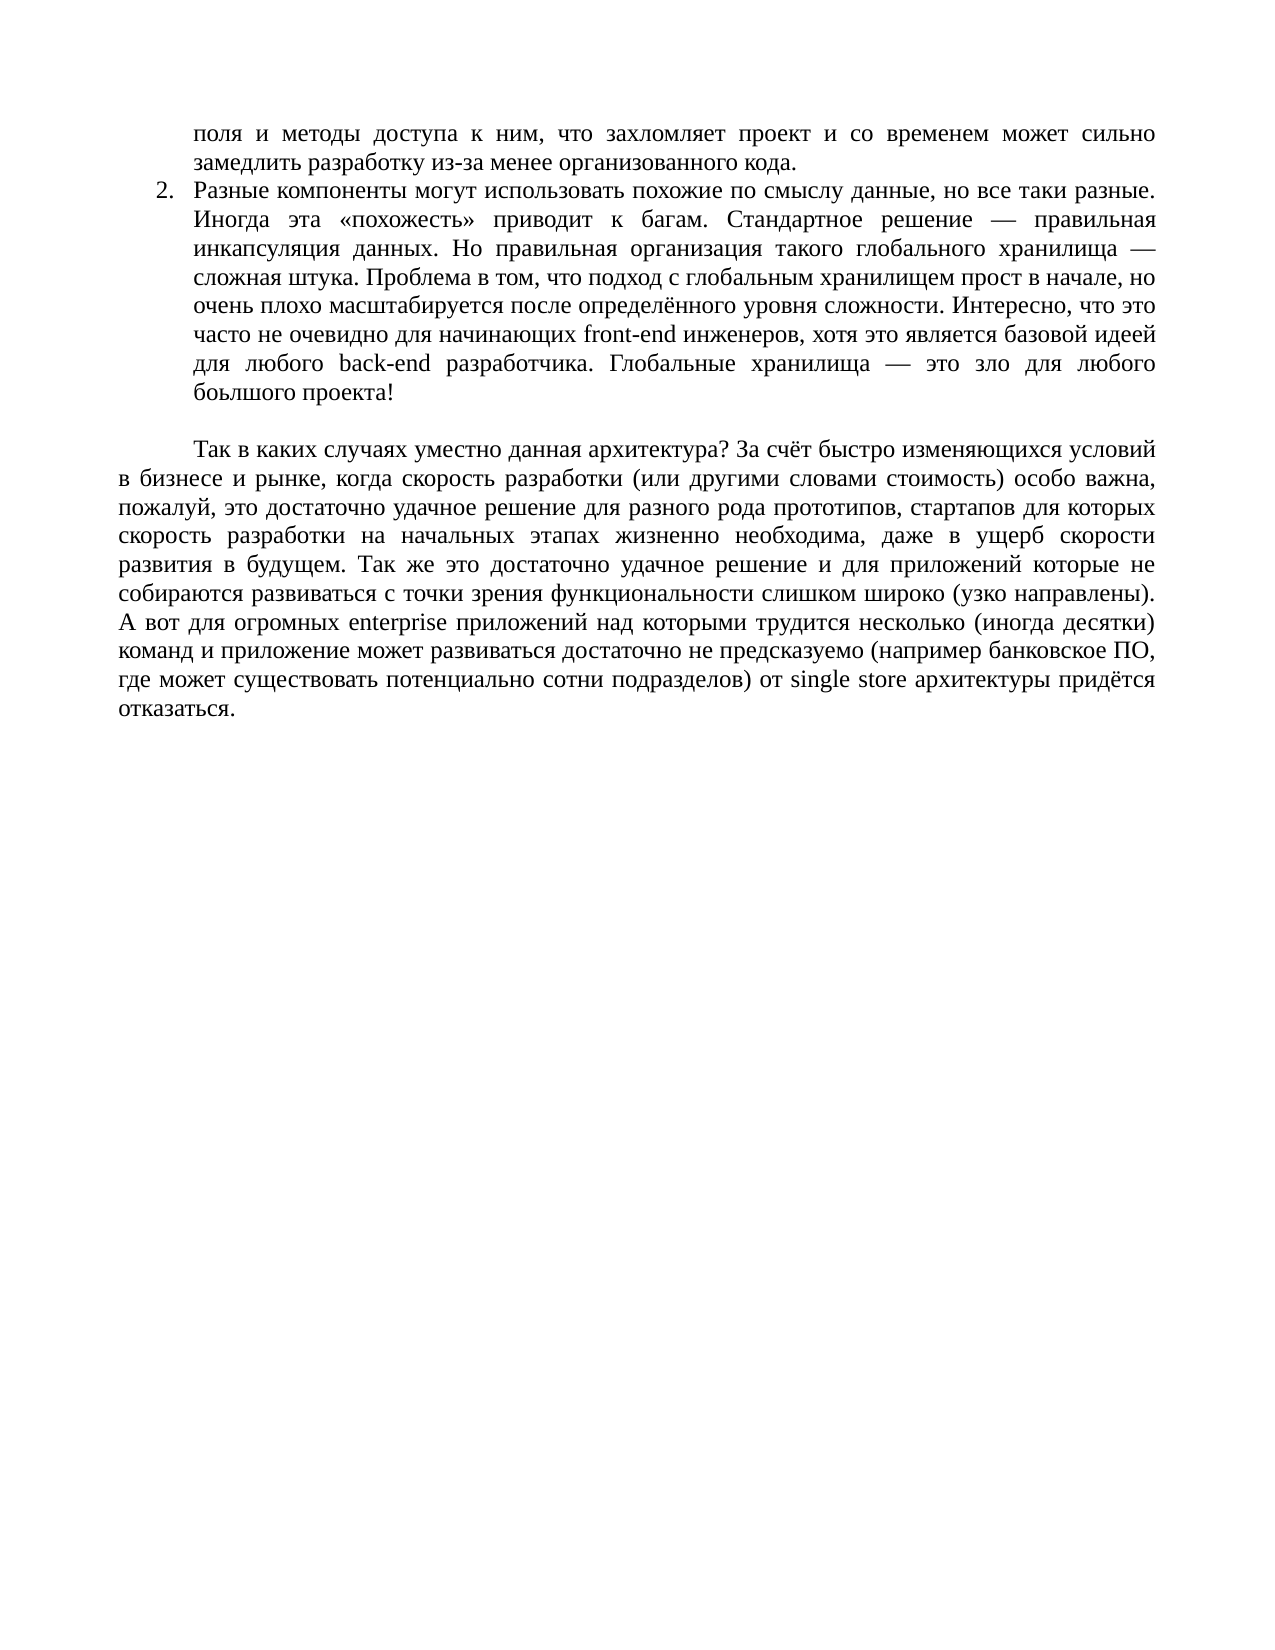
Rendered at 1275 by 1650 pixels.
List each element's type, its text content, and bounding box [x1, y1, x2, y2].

list поля и методы доступа к ним, что захломляет проект и со временем может сильно замедлить разработку из-за менее организованного кода. [156, 118, 1157, 176]
list Разные компоненты могут использовать похожие по смыслу данные, но все таки разные. Иногда эта «похожесть» приводит к багам. Стандартное решение — правильная инкапсуляция данных. Но правильная организация такого глобального хранилища — сложная штука. Проблема в том, что подход с глобальным хранилищем прост в начале, но очень плохо масштабируется после определённого уровня сложности. Интересно, что это часто не очевидно для начинающих front-end инженеров, хотя это является базовой идеей для любого back-end разработчика. Глобальные хранилища — это зло для любого боьлшого проекта! [156, 176, 1157, 406]
text Так в каких случаях уместно данная архитектура? За счёт быстро изменяющихся условий в бизнесе и рынке, когда скорость разработки (или другими словами стоимость) особо важна, пожалуй, это достаточно удачное решение для разного рода прототипов, стартапов для которых скорость разработки на начальных этапах жизненно необходима, даже в ущерб скорости развития в будущем. Так же это достаточно удачное решение и для приложений которые не собираются развиваться с точки зрения функциональности слишком широко (узко направлены). А вот для огромных enterprise приложений над которыми трудится несколько (иногда десятки) команд и приложение может развиваться достаточно не предсказуемо (например банковское ПО, где может существовать потенциально сотни подразделов) от single store архитектуры придётся отказаться. [118, 434, 1157, 722]
